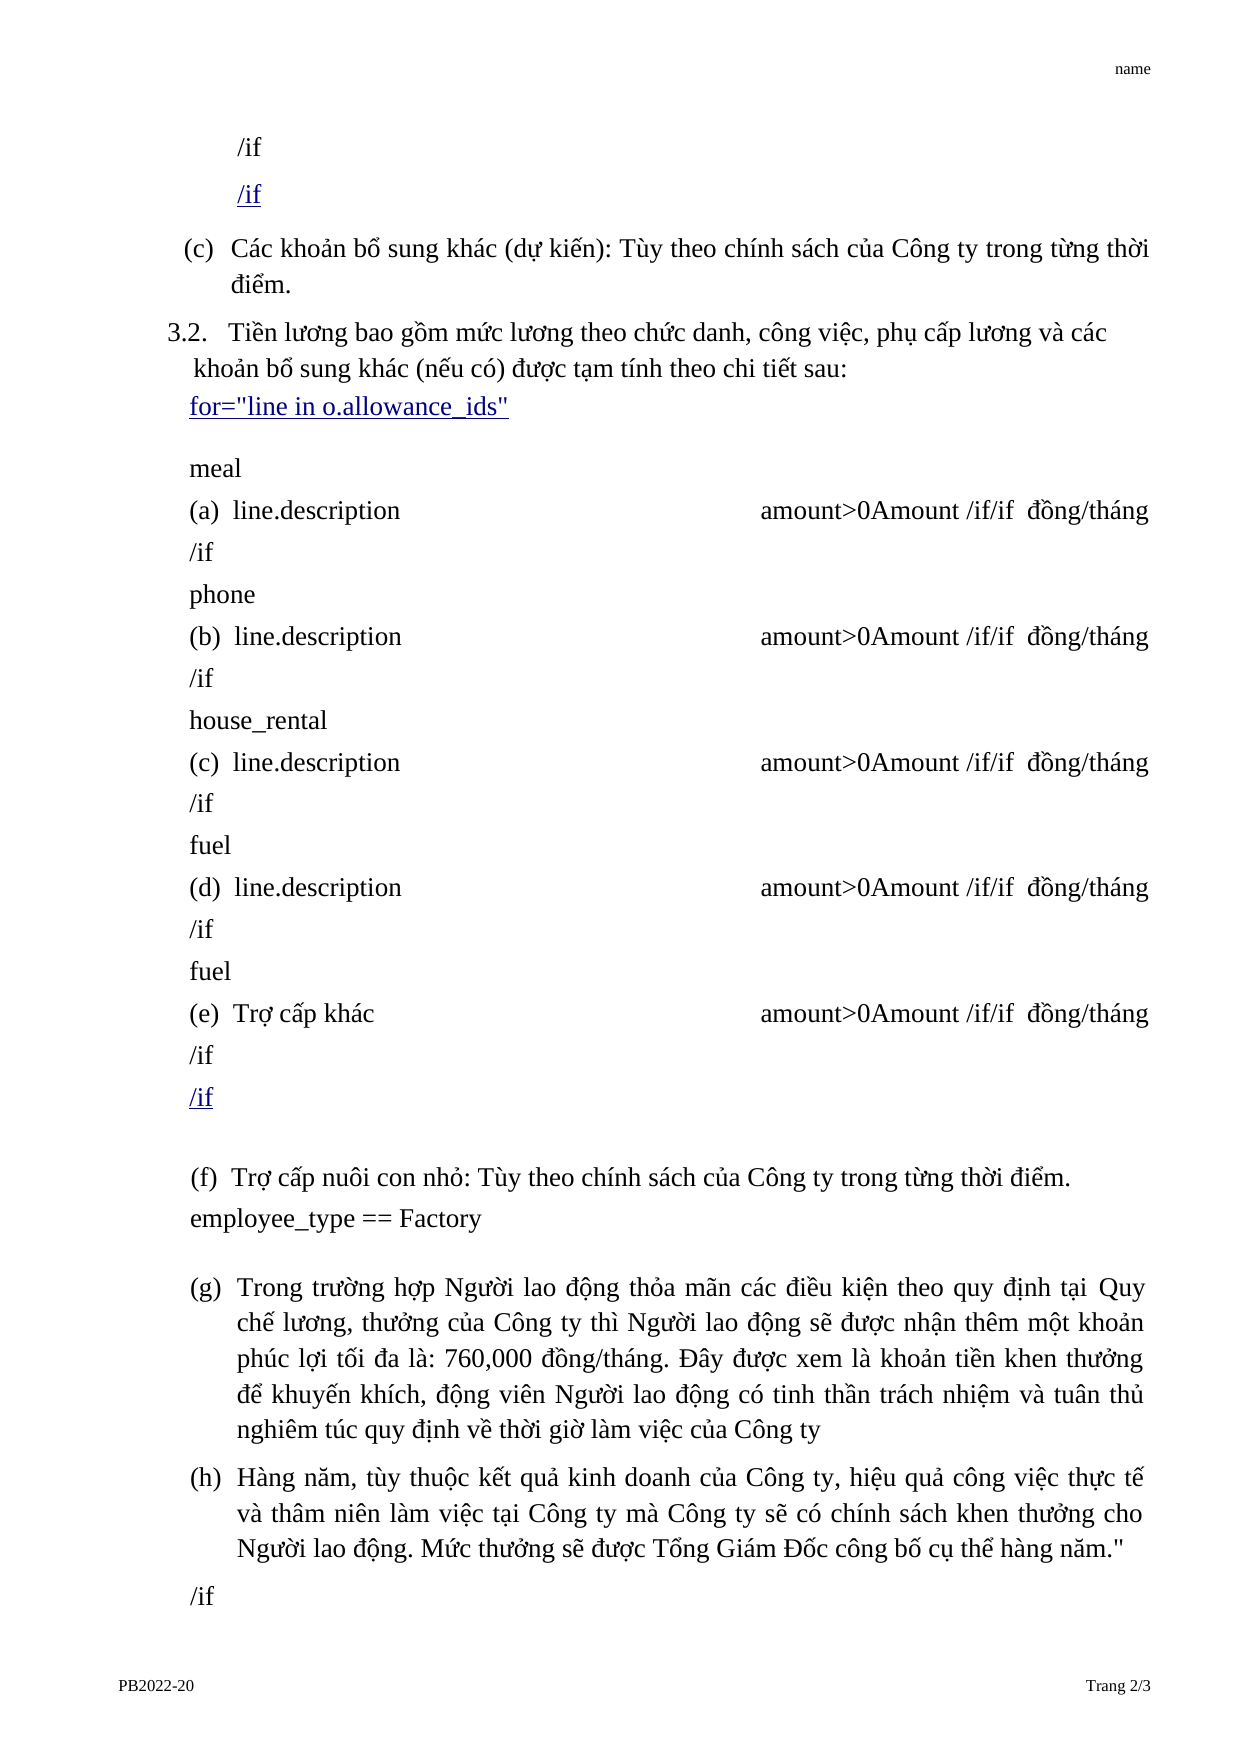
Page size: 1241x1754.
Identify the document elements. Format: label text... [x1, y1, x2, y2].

table_cell /if [185, 1575, 1151, 1642]
table_cell Hàng năm, tùy thuộc kết quả kinh doanh của Công ty, hiệu quả công việc thực tế và thâm niên làm việc tại Công ty mà Công ty sẽ có chính sách khen thưởng cho Người lao động. Mức thưởng sẽ được Tổng Giám Đốc công bố cụ thể hàng năm." [232, 1456, 1151, 1574]
table_cell đồng/tháng [1018, 492, 1152, 533]
table_cell (h) [185, 1456, 231, 1574]
list (f) Trợ cấp nuôi con nhỏ: Tùy theo chính sách của Công ty trong từng thời điểm. [184, 1161, 1152, 1192]
table_cell amount>0Amount /if/if [713, 995, 1017, 1036]
table_cell phone [187, 576, 1152, 617]
table_cell [1011, 79, 1150, 126]
table_cell (a) line.description [187, 492, 712, 533]
table_cell (b) line.description [187, 618, 712, 659]
table_cell fuel [187, 827, 1152, 868]
table_cell (c) line.description [187, 744, 712, 784]
table_cell amount>0Amount /if/if [713, 618, 1017, 659]
table_cell amount>0Amount /if/if [713, 492, 1017, 533]
table_header for="line in o.allowance_ids" [187, 389, 1152, 449]
table_cell /if [187, 1037, 1152, 1077]
table_cell đồng/tháng [1018, 995, 1152, 1036]
table_cell [232, 79, 718, 126]
table_cell /if [232, 127, 1150, 173]
table_cell /if [232, 174, 1150, 219]
table_cell (e) Trợ cấp khác [187, 995, 712, 1036]
table_header employee_type == Factory [185, 1198, 1151, 1265]
table_cell đồng/tháng [1018, 869, 1152, 910]
table_cell (g) [185, 1266, 231, 1455]
table_cell (d) line.description [187, 869, 712, 910]
table_cell Trong trường hợp Người lao động thỏa mãn các điều kiện theo quy định tại Quy chế lương, thưởng của Công ty thì Người lao động sẽ được nhận thêm một khoản phúc lợi tối đa là: 760,000 đồng/tháng. Đây được xem là khoản tiền khen thưởng để khuyến khích, động viên Người lao động có tinh thần trách nhiệm và tuân thủ nghiêm túc quy định về thời giờ làm việc của Công ty [232, 1266, 1151, 1455]
list Các khoản bổ sung khác (dự kiến): Tùy theo chính sách của Công ty trong từng thời điểm. [184, 232, 1152, 299]
table_cell /if [187, 785, 1152, 826]
table_cell /if [187, 1079, 1152, 1119]
table_cell amount>0Amount /if/if [713, 869, 1017, 910]
table_cell /if [187, 660, 1152, 701]
table_cell đồng/tháng [1018, 744, 1152, 784]
table_cell /if [187, 911, 1152, 952]
list 3.2. Tiền lương bao gồm mức lương theo chức danh, công việc, phụ cấp lương và các khoản bổ sung khác (nếu có) được tạm tính theo chi tiết sau: [99, 316, 1152, 383]
table_cell [719, 79, 1010, 126]
table_cell fuel [187, 953, 1152, 994]
table_cell meal [187, 450, 1152, 491]
table_cell /if [187, 534, 1152, 575]
table_cell đồng/tháng [1018, 618, 1152, 659]
table_cell amount>0Amount /if/if [713, 744, 1017, 784]
table_cell house_rental [187, 702, 1152, 742]
